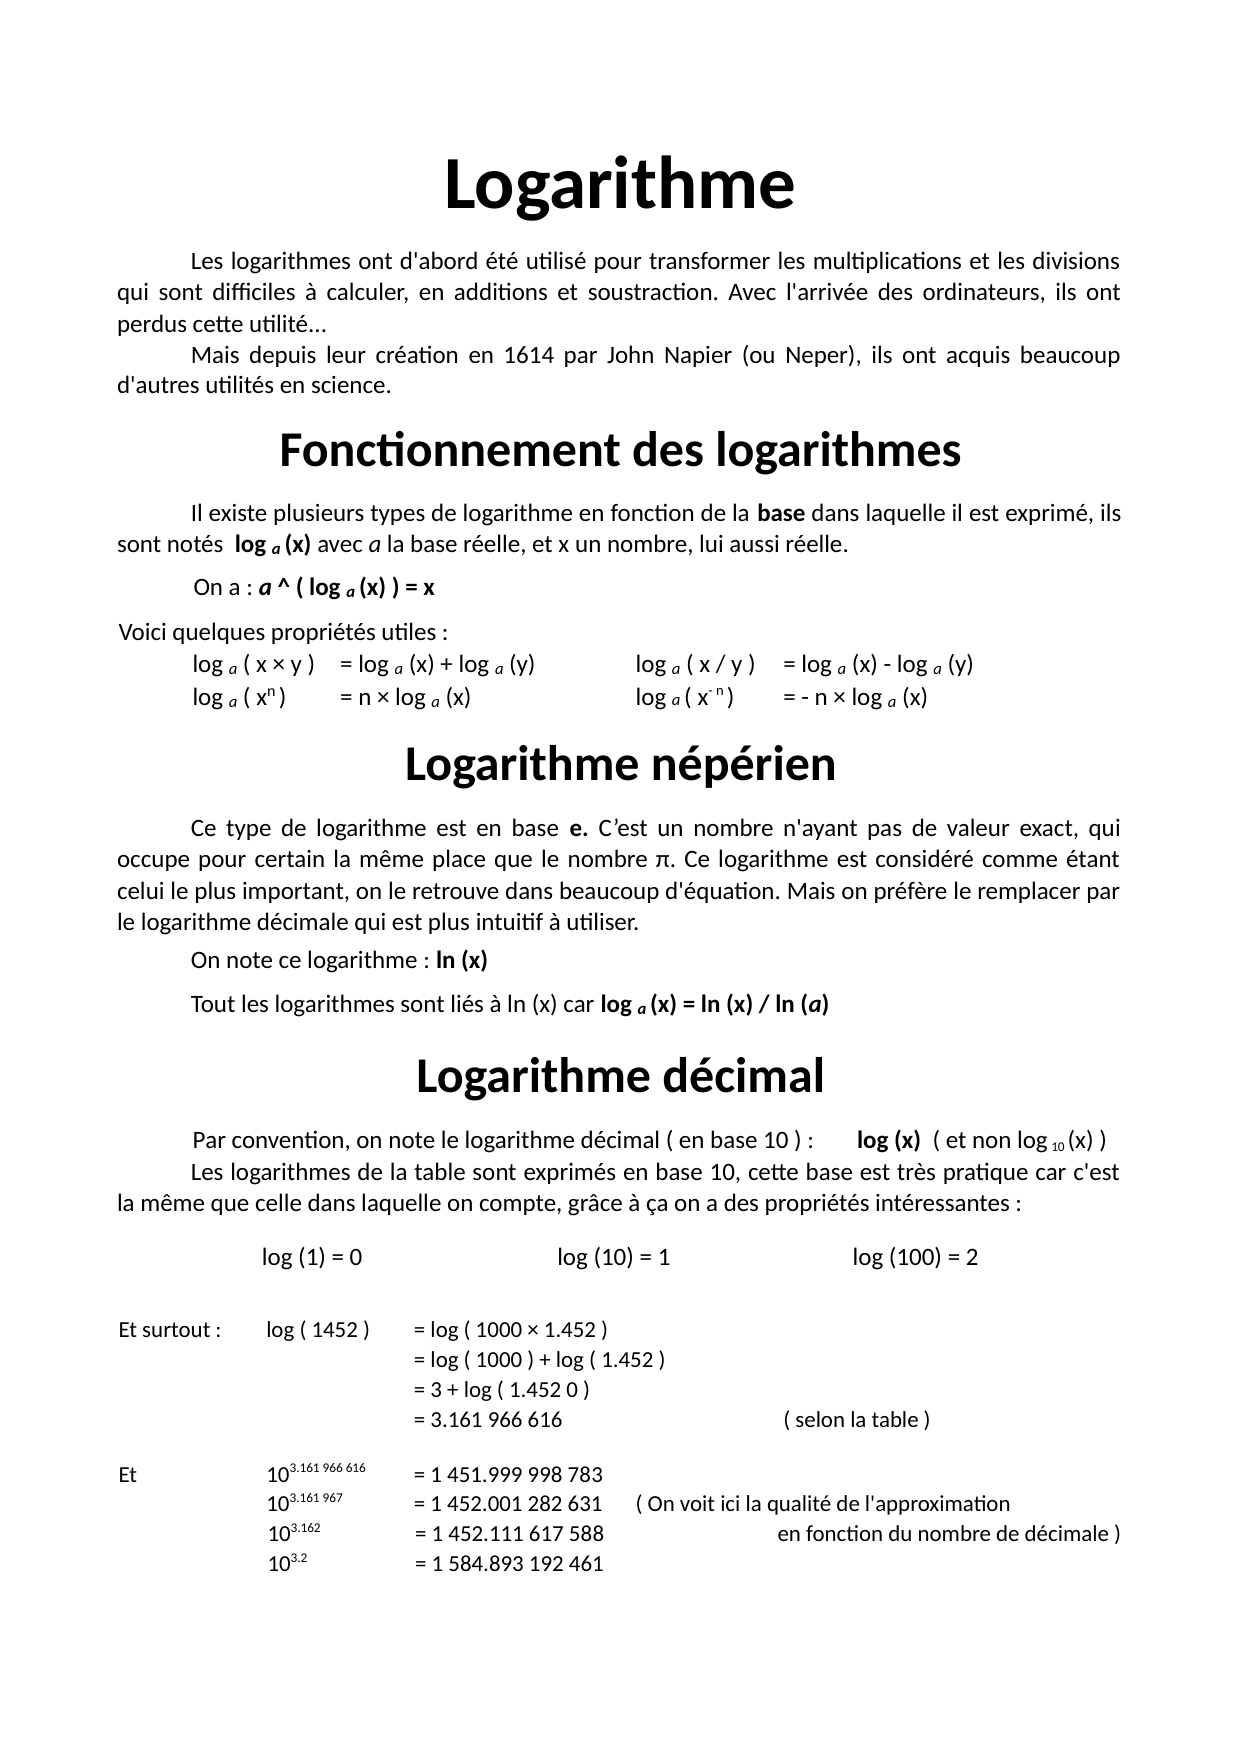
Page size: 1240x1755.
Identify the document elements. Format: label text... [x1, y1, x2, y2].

text = log ( 1000 ) + log ( 1.452 ) [118, 1346, 1122, 1373]
subtitle Logarithme décimal [120, 1043, 1122, 1104]
text Les logarithmes de la table sont exprimés en base 10, cette base est très pratique car c'est la même que celle dans laquelle on compte, grâce à ça on a des propriétés intéressantes : [117, 1156, 1122, 1218]
text log a ( xn ) = n × log a (x) log a ( x- n ) = - n × log a (x) [118, 681, 1122, 712]
text = 3 + log ( 1.452 0 ) [118, 1375, 1122, 1403]
text Mais depuis leur création en 1614 par John Napier (ou Neper), ils ont acquis beaucoup d'autres utilités en science. [117, 339, 1122, 400]
text log (1) = 0 log (10) = 1 log (100) = 2 [118, 1241, 1122, 1271]
text Et surtout : log ( 1452 ) = log ( 1000 × 1.452 ) [118, 1316, 1122, 1344]
subtitle Fonctionnement des logarithmes [120, 418, 1122, 479]
text 103.2 = 1 584.893 192 461 [193, 1549, 1122, 1577]
subtitle Logarithme népérien [120, 731, 1122, 792]
text On note ce logarithme : ln (x) [117, 944, 1122, 974]
text Et 103.161 966 616 = 1 451.999 998 783 [118, 1460, 1122, 1488]
text 103.162 = 1 452.111 617 588 en fonction du nombre de décimale ) [193, 1519, 1122, 1547]
text log a ( x × y ) = log a (x) + log a (y) log a ( x / y ) = log a (x) - log a (y) [118, 648, 1122, 679]
text Tout les logarithmes sont liés à ln (x) car log a (x) = ln (x) / ln (a) [117, 988, 1122, 1018]
text Voici quelques propriétés utiles : [118, 616, 1122, 646]
text = 3.161 966 616 ( selon la table ) [118, 1405, 1122, 1433]
text 103.161 967 = 1 452.001 282 631 ( On voit ici la qualité de l'approximation [118, 1489, 1114, 1518]
text Par convention, on note le logarithme décimal ( en base 10 ) : log (x) ( et non log 10 (x) ) [118, 1124, 1122, 1155]
text Les logarithmes ont d'abord été utilisé pour transformer les multiplications et les divisions qui sont difficiles à calculer, en additions et soustraction. Avec l'arrivée des ordinateurs, ils ont perdus cette utilité... [117, 245, 1122, 338]
text Il existe plusieurs types de logarithme en fonction de la base dans laquelle il est exprimé, ils sont notés log a (x) avec a la base réelle, et x un nombre, lui aussi réelle. [117, 497, 1122, 559]
text Ce type de logarithme est en base e. C’est un nombre n'ayant pas de valeur exact, qui occupe pour certain la même place que le nombre π. Ce logarithme est considéré comme étant celui le plus important, on le retrouve dans beaucoup d'équation. Mais on préfère le remplacer par le logarithme décimale qui est plus intuitif à utiliser. [117, 812, 1122, 937]
text Logarithme [119, 135, 1122, 227]
text On a : a ^ ( log a (x) ) = x [193, 571, 1122, 602]
